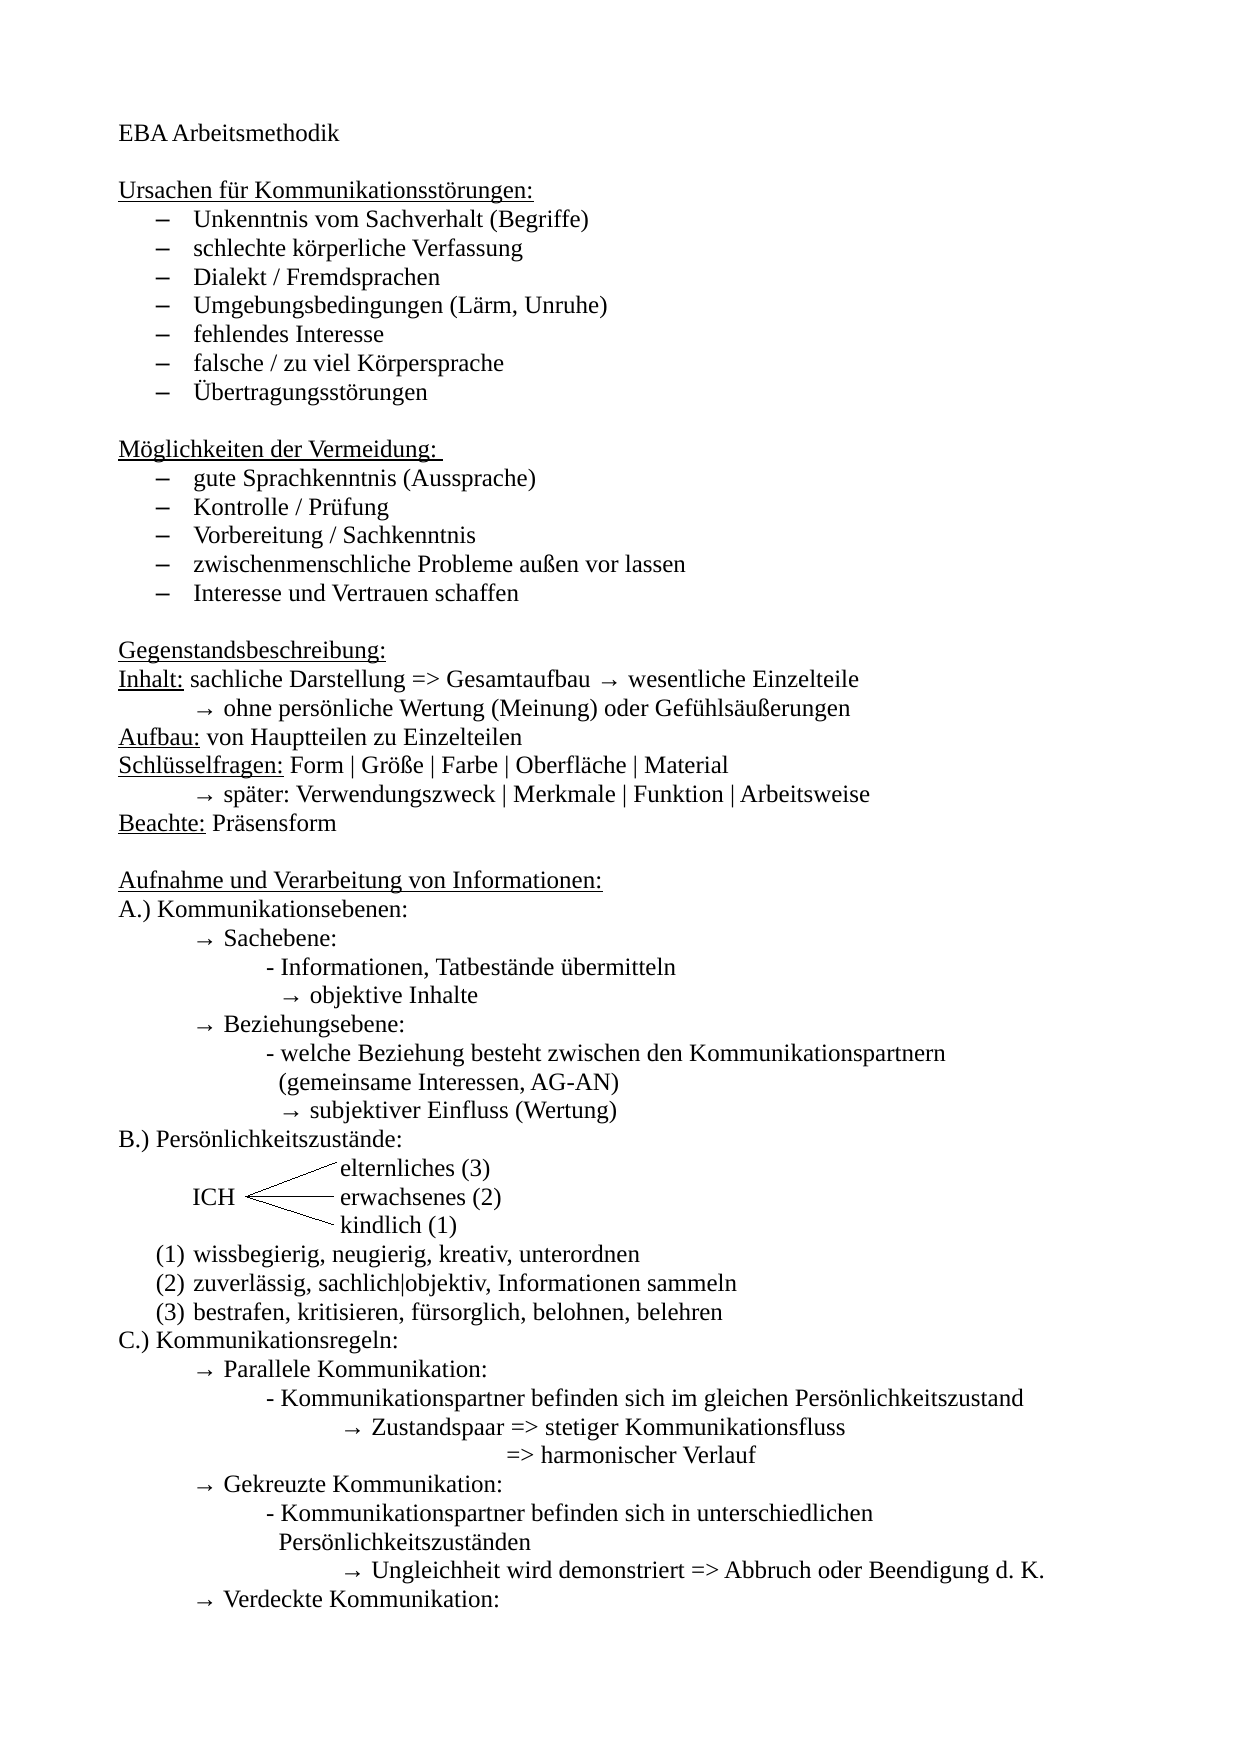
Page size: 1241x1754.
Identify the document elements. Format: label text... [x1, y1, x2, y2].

list Vorbereitung / Sachkenntnis [156, 521, 1122, 549]
list wissbegierig, neugierig, kreativ, unterordnen [156, 1239, 1122, 1268]
text → Parallele Kommunikation: [118, 1354, 1122, 1383]
text → später: Verwendungszweck | Merkmale | Funktion | Arbeitsweise [118, 779, 1122, 808]
text Aufnahme und Verarbeitung von Informationen: [118, 866, 1122, 894]
list Kontrolle / Prüfung [156, 492, 1122, 521]
text A.) Kommunikationsebenen: [118, 894, 1122, 923]
text → Beziehungsebene: [118, 1009, 1122, 1038]
text - Kommunikationspartner befinden sich in unterschiedlichen [118, 1498, 1122, 1527]
list Umgebungsbedingungen (Lärm, Unruhe) [156, 291, 1122, 319]
text → Ungleichheit wird demonstriert => Abbruch oder Beendigung d. K. [118, 1556, 1122, 1584]
text Aufbau: von Hauptteilen zu Einzelteilen [118, 722, 1122, 751]
text → objektive Inhalte [118, 981, 1122, 1009]
text (gemeinsame Interessen, AG-AN) [118, 1067, 1122, 1096]
text - Kommunikationspartner befinden sich im gleichen Persönlichkeitszustand [118, 1383, 1122, 1412]
text → ohne persönliche Wertung (Meinung) oder Gefühlsäußerungen [118, 693, 1122, 722]
text kindlich (1) [118, 1211, 1122, 1239]
text B.) Persönlichkeitszustände: [118, 1124, 1122, 1153]
text EBA Arbeitsmethodik [118, 118, 1122, 147]
text → subjektiver Einfluss (Wertung) [118, 1096, 1122, 1124]
list gute Sprachkenntnis (Aussprache) [156, 463, 1122, 492]
text Beachte: Präsensform [118, 808, 1122, 837]
text C.) Kommunikationsregeln: [118, 1326, 1122, 1354]
text → Gekreuzte Kommunikation: [118, 1469, 1122, 1498]
text Inhalt: sachliche Darstellung => Gesamtaufbau → wesentliche Einzelteile [118, 664, 1122, 693]
text Persönlichkeitszuständen [118, 1527, 1122, 1556]
list Dialekt / Fremdsprachen [156, 262, 1122, 291]
text => harmonischer Verlauf [118, 1441, 1122, 1469]
text elternliches (3) [118, 1153, 1122, 1182]
text - Informationen, Tatbestände übermitteln [118, 952, 1122, 981]
text Schlüsselfragen: Form | Größe | Farbe | Oberfläche | Material [118, 751, 1122, 779]
text Gegenstandsbeschreibung: [118, 636, 1122, 664]
text → Sachebene: [118, 923, 1122, 952]
text → Zustandspaar => stetiger Kommunikationsfluss [118, 1412, 1122, 1441]
list zuverlässig, sachlich|objektiv, Informationen sammeln [156, 1268, 1122, 1297]
text Möglichkeiten der Vermeidung: [118, 434, 1122, 463]
list fehlendes Interesse [156, 319, 1122, 348]
text - welche Beziehung besteht zwischen den Kommunikationspartnern [118, 1038, 1122, 1067]
list Übertragungsstörungen [156, 377, 1122, 406]
list zwischenmenschliche Probleme außen vor lassen [156, 549, 1122, 578]
list Unkenntnis vom Sachverhalt (Begriffe) [156, 204, 1122, 233]
list bestrafen, kritisieren, fürsorglich, belohnen, belehren [156, 1297, 1122, 1326]
list schlechte körperliche Verfassung [156, 233, 1122, 262]
text → Verdeckte Kommunikation: [118, 1584, 1122, 1613]
text ICH erwachsenes (2) [118, 1182, 1122, 1211]
list Interesse und Vertrauen schaffen [156, 578, 1122, 607]
text Ursachen für Kommunikationsstörungen: [118, 176, 1122, 204]
list falsche / zu viel Körpersprache [156, 348, 1122, 377]
